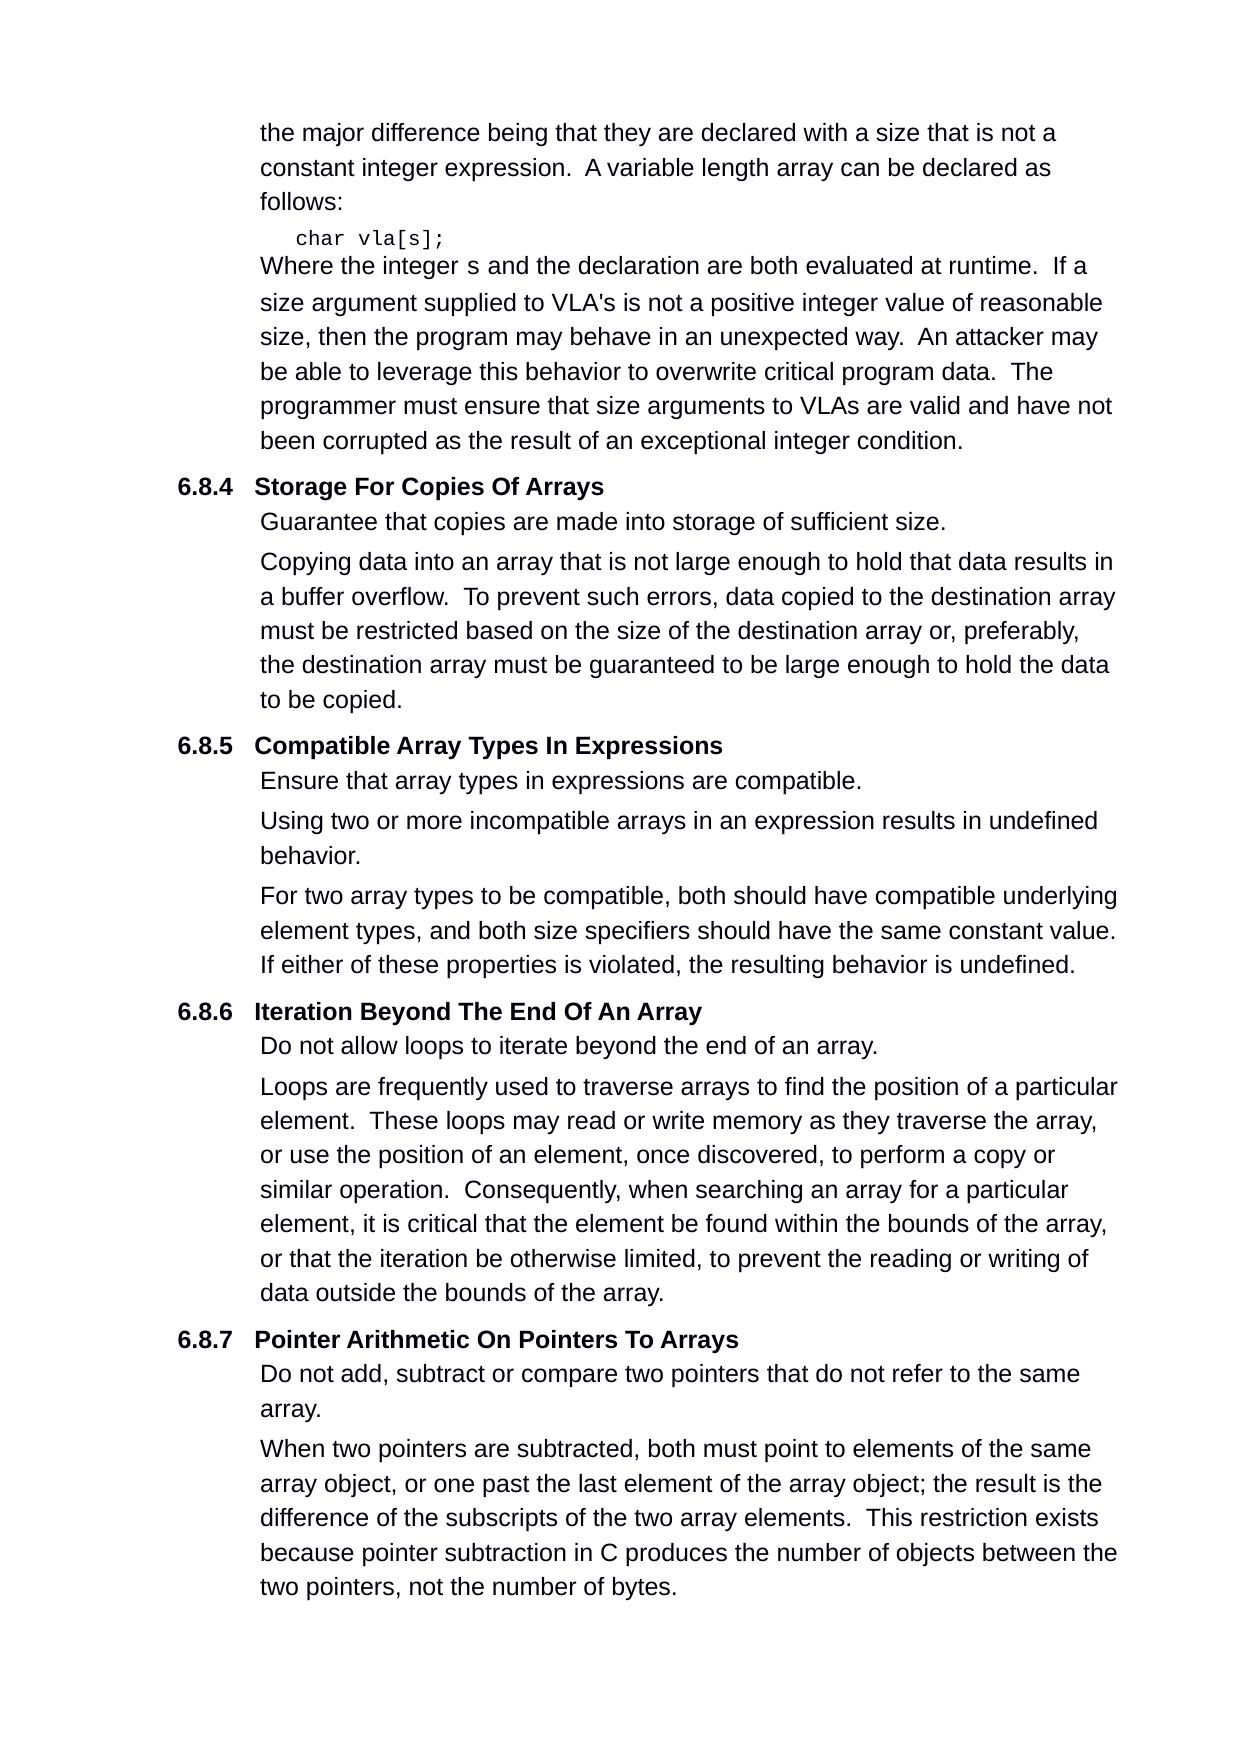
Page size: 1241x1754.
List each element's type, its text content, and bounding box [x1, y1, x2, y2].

text Copying data into an array that is not large enough to hold that data results in a buffer overflow. To prevent such errors, data copied to the destination array must be restricted based on the size of the destination array or, preferably, the destination array must be guaranteed to be large enough to hold the data to be copied. [260, 547, 1122, 714]
subtitle Compatible Array Types In Expressions [177, 731, 1122, 760]
text the major difference being that they are declared with a size that is not a constant integer expression. A variable length array can be declared as follows: [260, 118, 1122, 216]
text char vla[s]; [295, 227, 1122, 251]
subtitle Storage For Copies Of Arrays [177, 472, 1122, 501]
text Ensure that array types in expressions are compatible. [260, 766, 1122, 795]
subtitle Iteration Beyond The End Of An Array [177, 996, 1122, 1025]
text Where the integer s and the declaration are both evaluated at runtime. If a size argument supplied to VLA's is not a positive integer value of reasonable size, then the program may behave in an unexpected way. An attacker may be able to leverage this behavior to overwrite critical program data. The programmer must ensure that size arguments to VLAs are valid and have not been corrupted as the result of an exceptional integer condition. [260, 251, 1122, 454]
text Using two or more incompatible arrays in an expression results in undefined behavior. [260, 806, 1122, 869]
text Do not allow loops to iterate beyond the end of an array. [260, 1031, 1122, 1060]
text Loops are frequently used to traverse arrays to find the position of a particular element. These loops may read or write memory as they traverse the array, or use the position of an element, once discovered, to perform a copy or similar operation. Consequently, when searching an array for a particular element, it is critical that the element be found within the bounds of the array, or that the iteration be otherwise limited, to prevent the reading or writing of data outside the bounds of the array. [260, 1072, 1122, 1307]
text When two pointers are subtracted, both must point to elements of the same array object, or one past the last element of the array object; the result is the difference of the subscripts of the two array elements. This restriction exists because pointer subtraction in C produces the number of objects between the two pointers, not the number of bytes. [260, 1434, 1122, 1601]
text Do not add, subtract or compare two pointers that do not refer to the same array. [260, 1359, 1122, 1423]
text For two array types to be compatible, both should have compatible underlying element types, and both size specifiers should have the same constant value. If either of these properties is violated, the resulting behavior is undefined. [260, 881, 1122, 979]
subtitle Pointer Arithmetic On Pointers To Arrays [177, 1325, 1122, 1353]
text Guarantee that copies are made into storage of sufficient size. [260, 507, 1122, 535]
